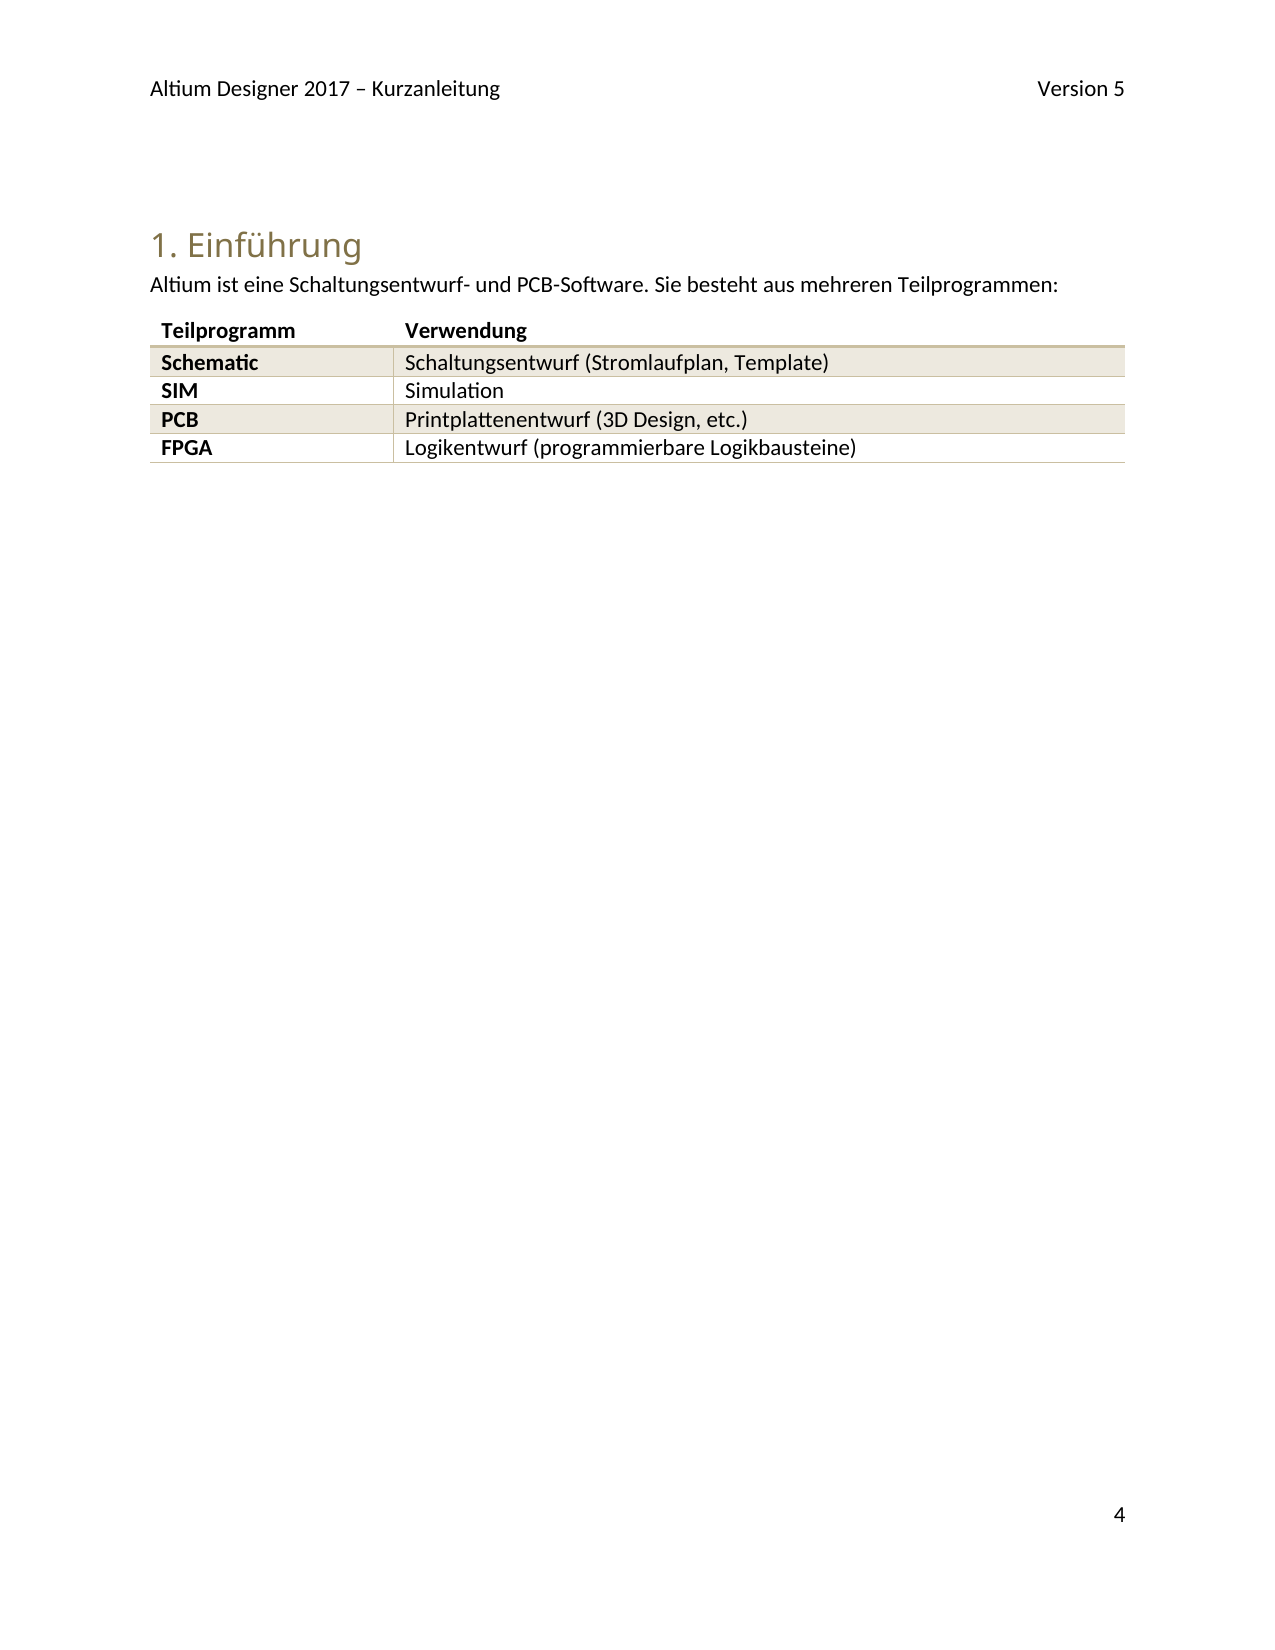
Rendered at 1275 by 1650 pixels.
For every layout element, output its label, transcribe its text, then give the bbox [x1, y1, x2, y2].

table_cell FPGA [150, 434, 393, 461]
table_cell Schaltungsentwurf (Stromlaufplan, Template) [394, 348, 1125, 376]
table_cell PCB [150, 405, 393, 433]
table_cell Logikentwurf (programmierbare Logikbausteine) [394, 434, 1125, 461]
text Altium ist eine Schaltungsentwurf- und PCB-Software. Sie besteht aus mehreren Teilprogrammen: [150, 270, 1125, 298]
table_cell SIM [150, 377, 393, 404]
table_cell Printplattenentwurf (3D Design, etc.) [394, 405, 1125, 433]
table_cell Simulation [394, 377, 1125, 404]
table_header Teilprogramm [150, 317, 394, 345]
table_header Verwendung [394, 317, 1125, 345]
table_cell Schematic [150, 348, 393, 376]
subtitle 1. Einführung [150, 222, 1125, 267]
